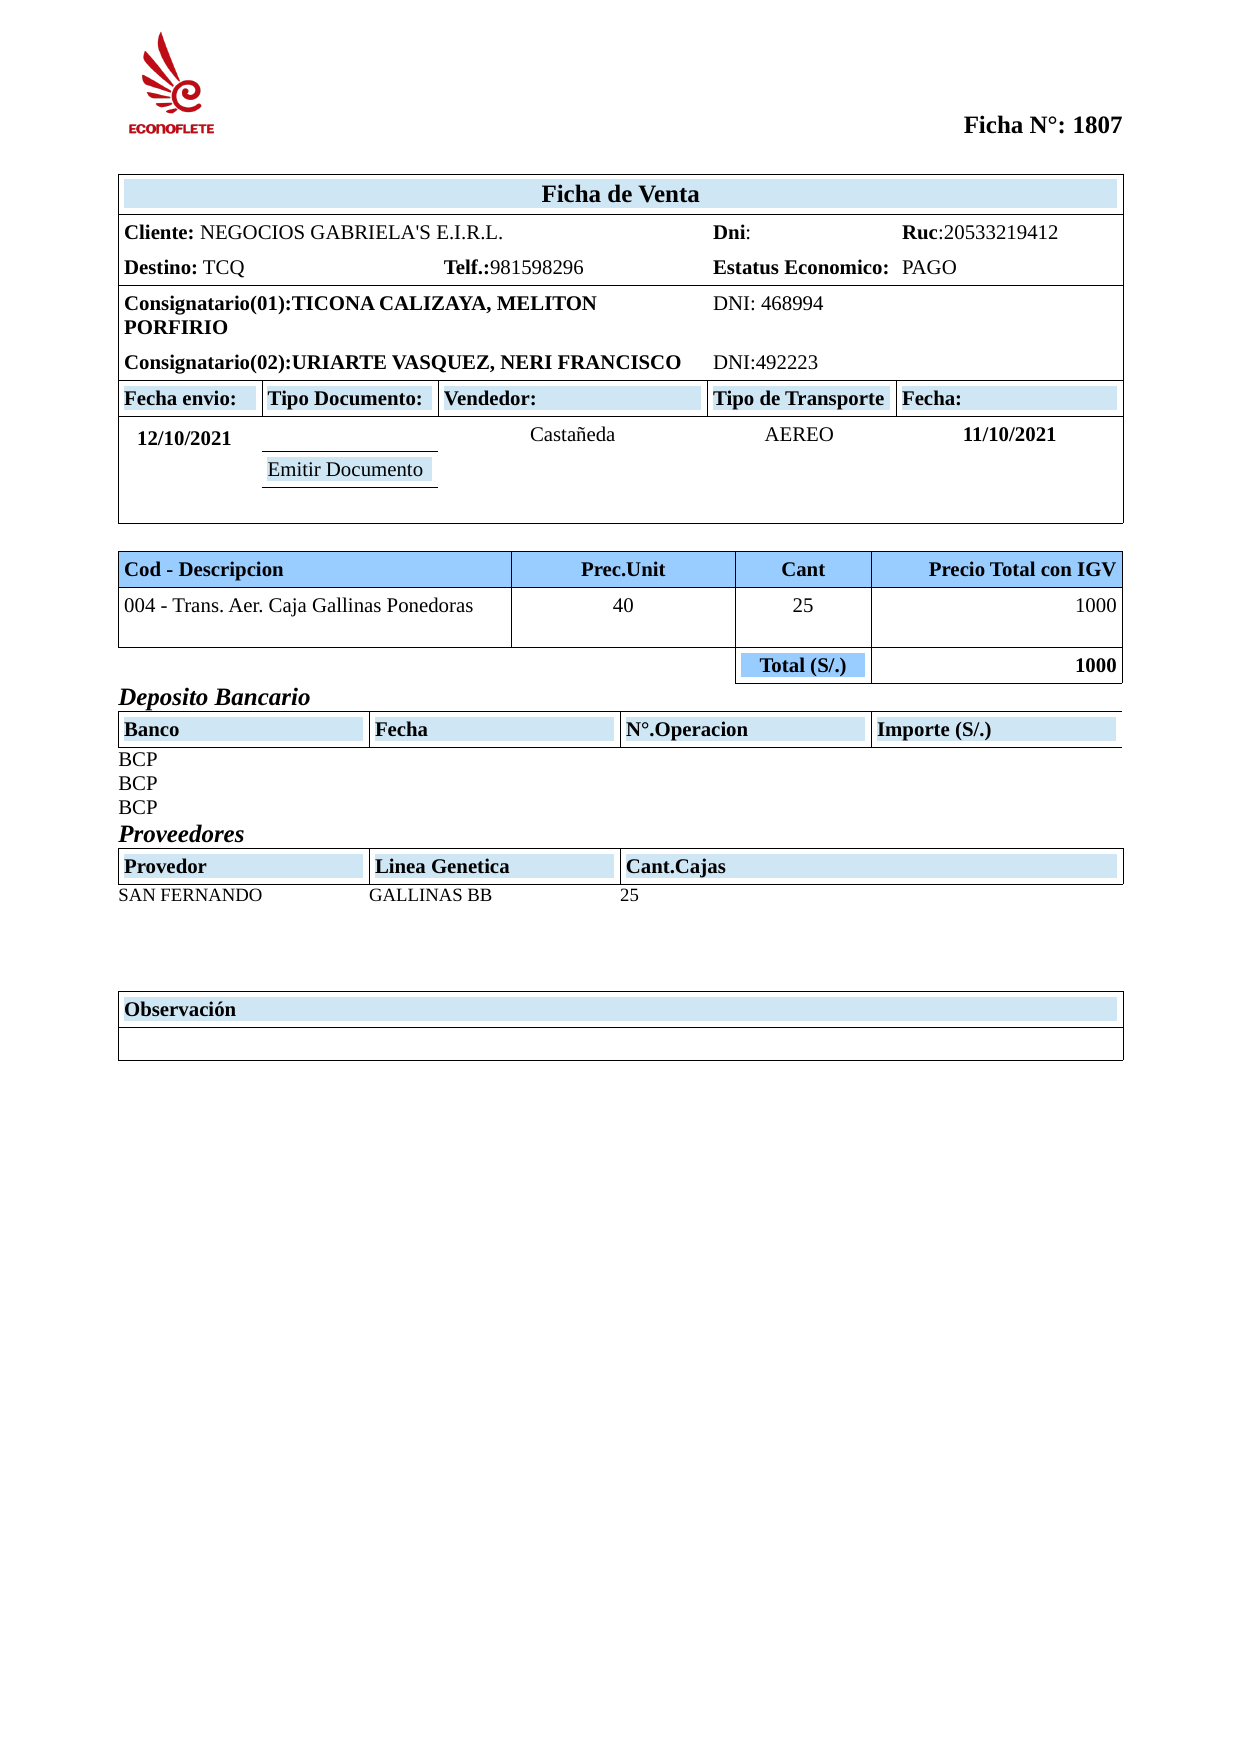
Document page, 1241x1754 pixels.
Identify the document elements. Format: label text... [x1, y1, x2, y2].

table_cell DNI:492223 [707, 345, 1123, 380]
table_cell [369, 905, 620, 927]
table_cell 004 - Trans. Aer. Caja Gallinas Ponedoras [119, 588, 511, 647]
table_cell [118, 927, 369, 948]
table_cell PAGO [896, 249, 1123, 285]
table_cell SAN FERNANDO [118, 885, 369, 905]
table_cell Fecha envio: [119, 381, 262, 416]
table_cell Emitir Documento [262, 452, 438, 487]
table_cell [118, 905, 369, 927]
table_cell [369, 771, 620, 795]
table_cell Total (S/.) [736, 648, 871, 682]
table_cell [620, 927, 1123, 948]
table_cell 11/10/2021 [896, 417, 1123, 523]
table_cell BCP [118, 795, 369, 819]
table_header N°.Operacion [621, 712, 871, 747]
table_cell [118, 970, 369, 991]
table_cell Tipo de Transporte [708, 381, 896, 416]
table_cell [620, 970, 1123, 991]
table_header Banco [119, 712, 369, 747]
table_header Linea Genetica [370, 849, 620, 883]
table_cell Consignatario(02):URIARTE VASQUEZ, NERI FRANCISCO [119, 345, 707, 380]
table_cell [369, 948, 620, 970]
table_cell [369, 927, 620, 948]
table_cell Cliente: NEGOCIOS GABRIELA'S E.I.R.L. [119, 215, 707, 249]
table_cell [620, 905, 1123, 927]
table_header Cant.Cajas [621, 849, 1123, 883]
table_header Provedor [119, 849, 369, 883]
table_cell Vendedor: [439, 381, 707, 416]
table_cell [262, 417, 438, 451]
table_cell Tipo Documento: [263, 381, 438, 416]
table_header Prec.Unit [512, 552, 735, 587]
table_cell 1000 [872, 648, 1122, 682]
table_cell [369, 970, 620, 991]
table_cell 25 [736, 588, 871, 647]
text Deposito Bancario [118, 682, 1122, 711]
table_header Importe (S/.) [872, 712, 1122, 747]
table_header Ficha de Venta [119, 175, 1123, 214]
table_header Cod - Descripcion [119, 552, 511, 587]
table_cell [119, 1028, 1123, 1060]
text Proveedores [118, 819, 1122, 848]
table_cell [369, 795, 620, 819]
table_header Observación [119, 992, 1123, 1027]
table_cell [620, 771, 871, 795]
table_cell 12/10/2021 [119, 417, 262, 523]
table_cell DNI: 468994 [707, 286, 1123, 344]
table_cell [262, 488, 438, 523]
table_cell Ruc:20533219412 [896, 215, 1123, 249]
table_cell [118, 948, 369, 970]
table_cell Consignatario(01):TICONA CALIZAYA, MELITON PORFIRIO [119, 286, 707, 344]
table_cell [511, 648, 735, 682]
table_cell Fecha: [897, 381, 1123, 416]
table_cell [620, 795, 871, 819]
table_cell Telf.:981598296 [438, 249, 707, 285]
table_cell AEREO [707, 417, 896, 523]
table_cell [871, 795, 1122, 819]
table_cell GALLINAS BB [369, 885, 620, 905]
table_cell 40 [512, 588, 735, 647]
table_cell BCP [118, 748, 369, 771]
table_cell 1000 [872, 588, 1122, 647]
table_cell 25 [620, 885, 1123, 905]
table_cell Dni: [707, 215, 896, 249]
table_cell [620, 748, 871, 771]
table_cell Destino: TCQ [119, 249, 438, 285]
table_cell BCP [118, 771, 369, 795]
table_cell [871, 771, 1122, 795]
table_header Fecha [370, 712, 620, 747]
table_header Cant [736, 552, 871, 587]
table_cell [871, 748, 1122, 771]
table_cell Castañeda [438, 417, 707, 523]
table_cell [118, 648, 511, 682]
table_cell [369, 748, 620, 771]
table_header Precio Total con IGV [872, 552, 1122, 587]
table_cell Estatus Economico: [707, 249, 896, 285]
table_cell [620, 948, 1123, 970]
picture [118, 31, 225, 134]
